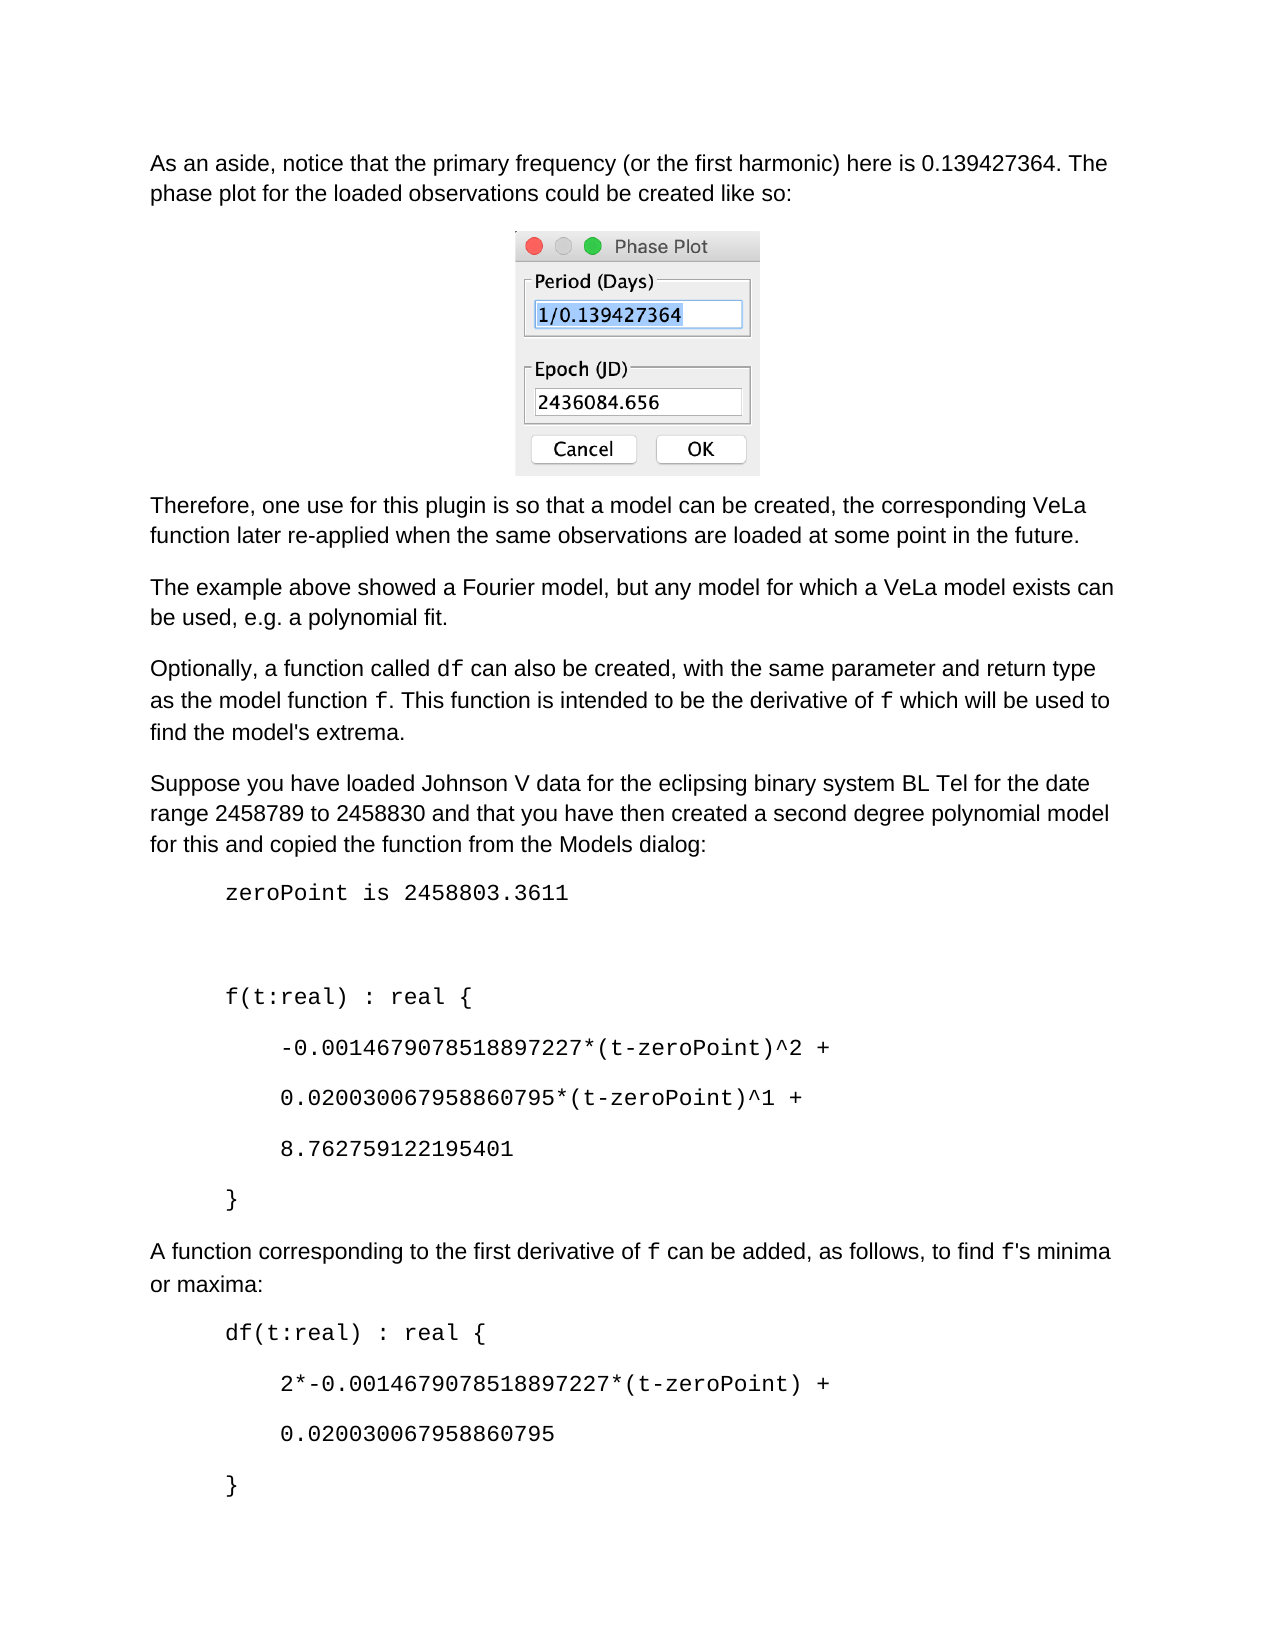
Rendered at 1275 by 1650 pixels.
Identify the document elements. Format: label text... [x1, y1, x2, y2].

text df(t:real) : real { [225, 1322, 1125, 1347]
text 2*-0.0014679078518897227*(t-zeroPoint) + [225, 1372, 1125, 1398]
text 0.020030067958860795*(t-zeroPoint)^1 + [225, 1086, 1125, 1112]
text } [225, 1188, 1125, 1214]
text A function corresponding to the first derivative of f can be added, as follows, to find f's minima or maxima: [150, 1238, 1125, 1297]
text Suppose you have loaded Johnson V data for the eclipsing binary system BL Tel for the date range 2458789 to 2458830 and that you have then created a second degree polynomial model for this and copied the function from the Models dialog: [150, 770, 1125, 857]
text zeroPoint is 2458803.3611 [225, 882, 1125, 907]
text -0.0014679078518897227*(t-zeroPoint)^2 + [225, 1036, 1125, 1062]
text The example above showed a Fourier model, but any model for which a VeLa model exists can be used, e.g. a polynomial fit. [150, 573, 1125, 630]
text Optionally, a function called df can also be created, with the same parameter and return type as the model function f. This function is intended to be the derivative of f which will be used to find the model's extrema. [150, 655, 1125, 745]
text } [225, 1473, 1125, 1499]
picture [515, 231, 760, 476]
text f(t:real) : real { [225, 985, 1125, 1011]
text 8.762759122195401 [225, 1137, 1125, 1163]
text As an aside, notice that the primary frequency (or the first harmonic) here is 0.139427364. The phase plot for the loaded observations could be created like so: [150, 150, 1125, 207]
table_header [150, 231, 1125, 492]
text Therefore, one use for this plugin is so that a model can be created, the corresponding VeLa function later re-applied when the same observations are loaded at some point in the future. [150, 492, 1125, 549]
text 0.020030067958860795 [225, 1423, 1125, 1449]
